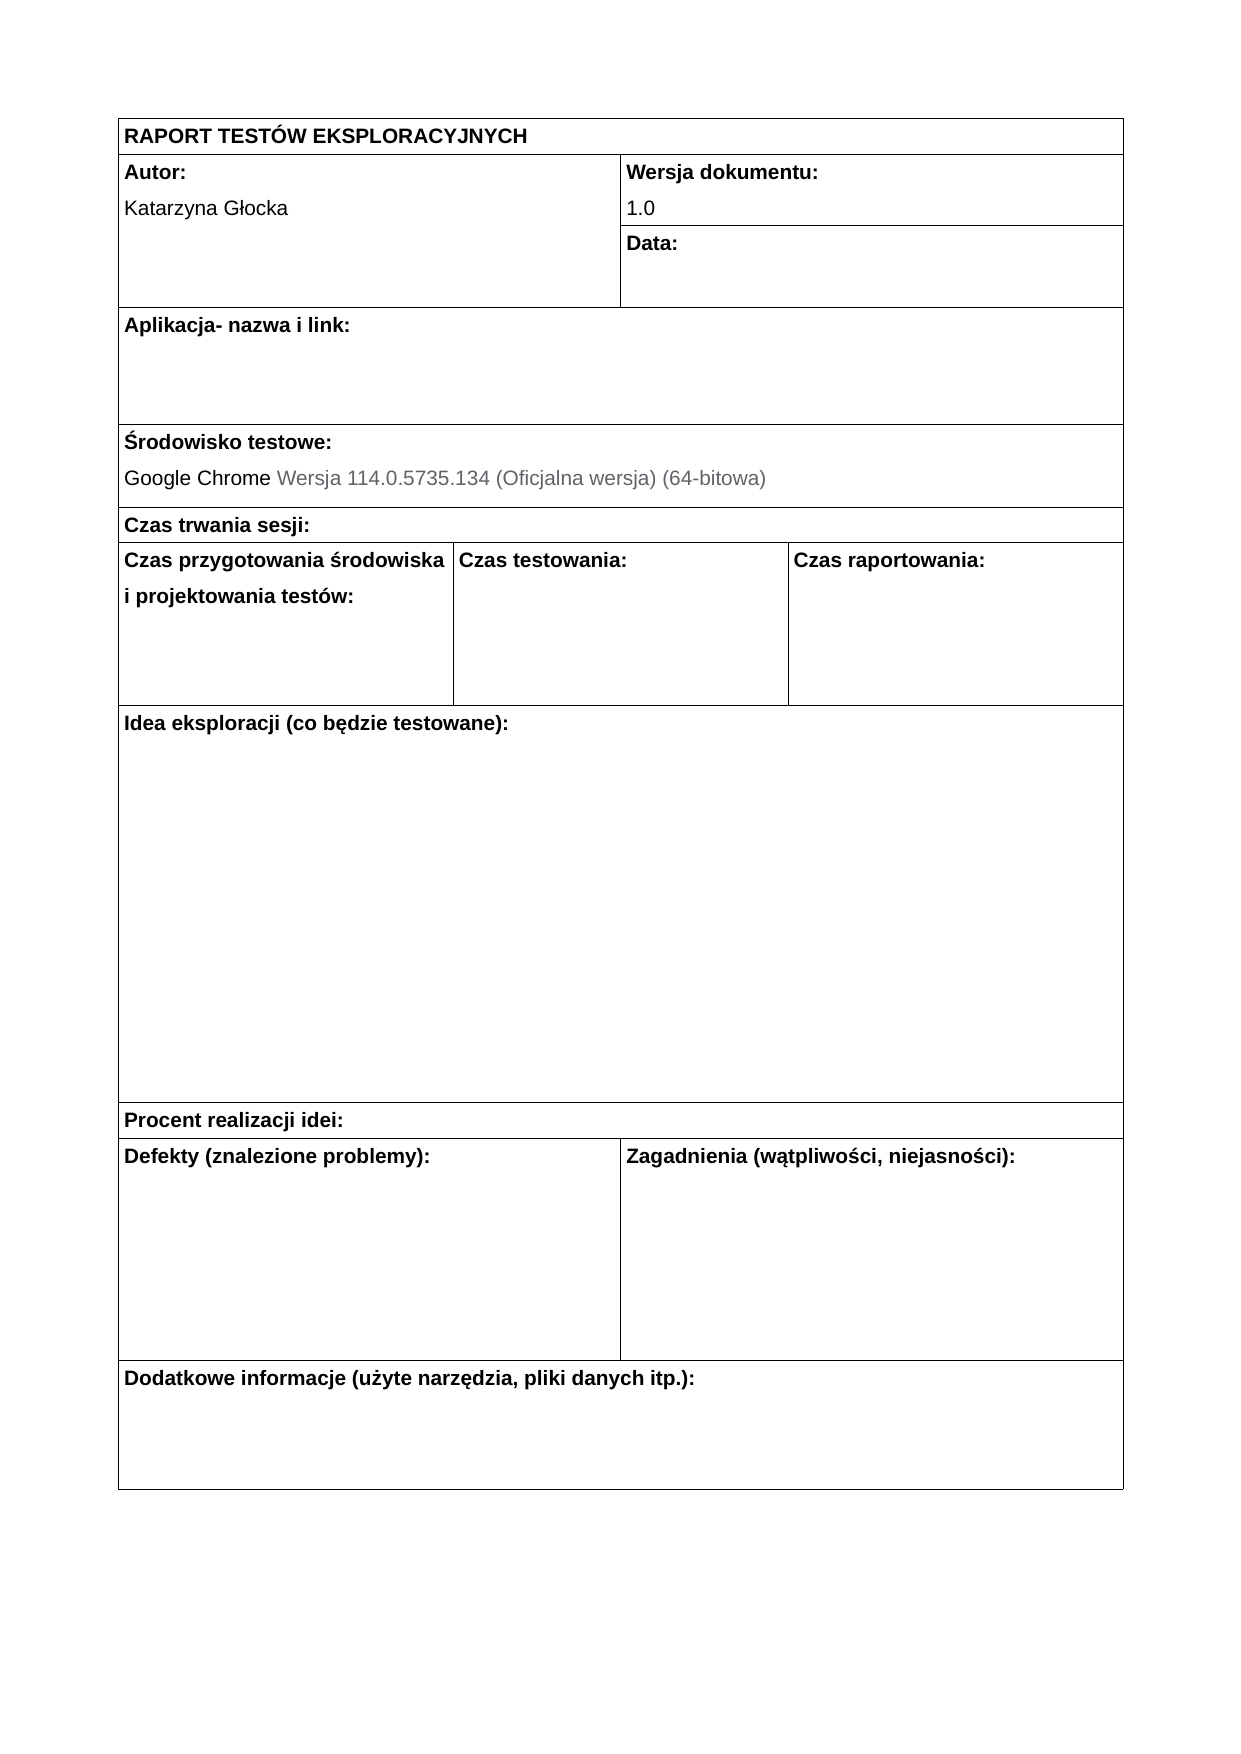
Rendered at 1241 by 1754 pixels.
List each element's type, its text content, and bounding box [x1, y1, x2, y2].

table_cell Czas trwania sesji: [119, 508, 1123, 542]
table_cell Środowisko testowe: Google Chrome Wersja 114.0.5735.134 (Oficjalna wersja) (64-bitowa) [119, 425, 1123, 507]
table_cell Czas raportowania: [789, 543, 1123, 705]
table_header RAPORT TESTÓW EKSPLORACYJNYCH [119, 119, 1123, 154]
table_cell Procent realizacji idei: [119, 1103, 1123, 1138]
table_cell Data: [621, 226, 1123, 307]
table_cell Wersja dokumentu: 1.0 [621, 155, 1123, 225]
table_cell Zagadnienia (wątpliwości, niejasności): [621, 1139, 1123, 1360]
table_cell Czas przygotowania środowiska i projektowania testów: [119, 543, 453, 705]
table_cell Idea eksploracji (co będzie testowane): [119, 706, 1123, 1102]
table_cell Autor: Katarzyna Głocka [119, 155, 620, 307]
table_cell Aplikacja- nazwa i link: [119, 308, 1123, 424]
table_cell Dodatkowe informacje (użyte narzędzia, pliki danych itp.): [119, 1361, 1123, 1488]
table_cell Defekty (znalezione problemy): [119, 1139, 620, 1360]
table_cell Czas testowania: [454, 543, 788, 705]
